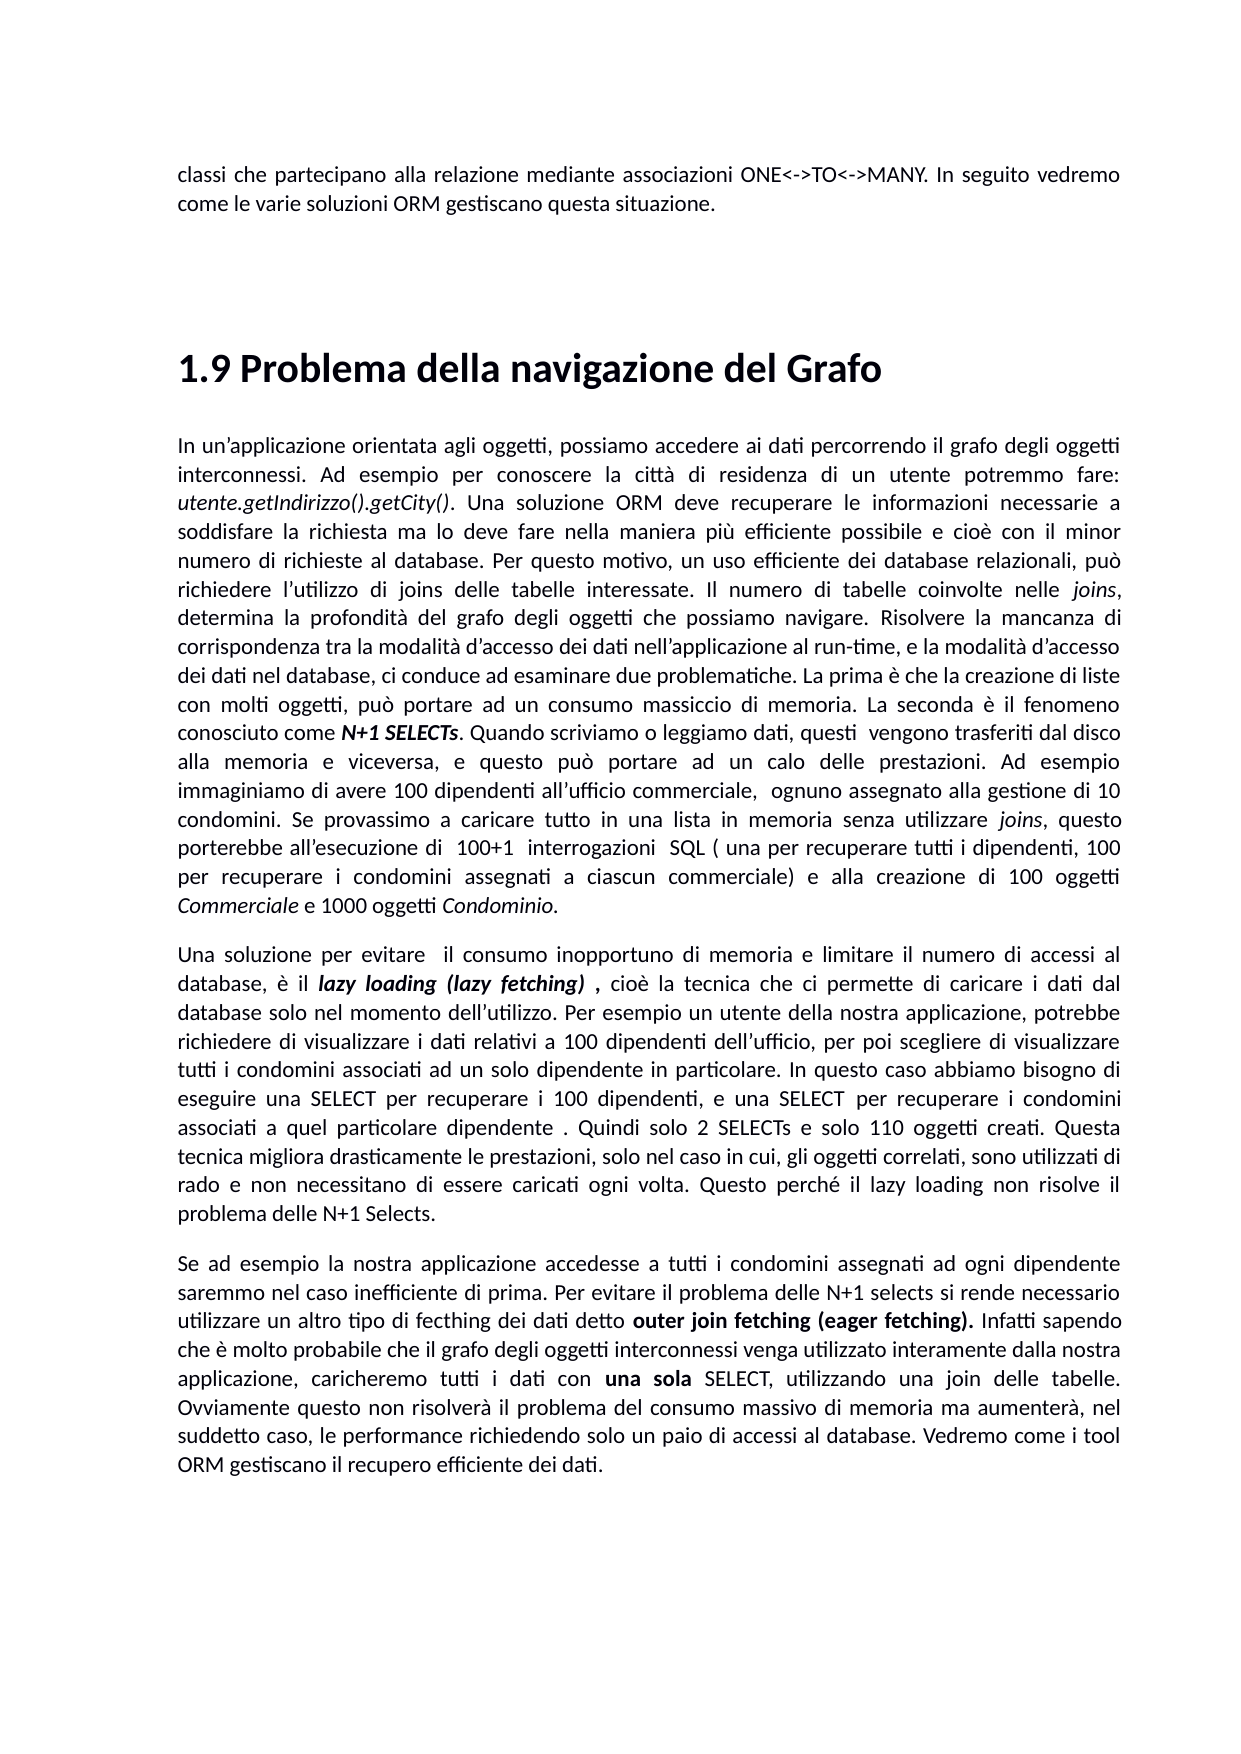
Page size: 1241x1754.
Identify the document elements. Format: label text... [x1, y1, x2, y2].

text In un’applicazione orientata agli oggetti, possiamo accedere ai dati percorrendo il grafo degli oggetti interconnessi. Ad esempio per conoscere la città di residenza di un utente potremmo fare: utente.getIndirizzo().getCity(). Una soluzione ORM deve recuperare le informazioni necessarie a soddisfare la richiesta ma lo deve fare nella maniera più efficiente possibile e cioè con il minor numero di richieste al database. Per questo motivo, un uso efficiente dei database relazionali, può richiedere l’utilizzo di joins delle tabelle interessate. Il numero di tabelle coinvolte nelle joins, determina la profondità del grafo degli oggetti che possiamo navigare. Risolvere la mancanza di corrispondenza tra la modalità d’accesso dei dati nell’applicazione al run-time, e la modalità d’accesso dei dati nel database, ci conduce ad esaminare due problematiche. La prima è che la creazione di liste con molti oggetti, può portare ad un consumo massiccio di memoria. La seconda è il fenomeno conosciuto come N+1 SELECTs. Quando scriviamo o leggiamo dati, questi vengono trasferiti dal disco alla memoria e viceversa, e questo può portare ad un calo delle prestazioni. Ad esempio immaginiamo di avere 100 dipendenti all’ufficio commerciale, ognuno assegnato alla gestione di 10 condomini. Se provassimo a caricare tutto in una lista in memoria senza utilizzare joins, questo porterebbe all’esecuzione di 100+1 interrogazioni SQL ( una per recuperare tutti i dipendenti, 100 per recuperare i condomini assegnati a ciascun commerciale) e alla creazione di 100 oggetti Commerciale e 1000 oggetti Condominio. [177, 430, 1122, 919]
text Se ad esempio la nostra applicazione accedesse a tutti i condomini assegnati ad ogni dipendente saremmo nel caso inefficiente di prima. Per evitare il problema delle N+1 selects si rende necessario utilizzare un altro tipo di fecthing dei dati detto outer join fetching (eager fetching). Infatti sapendo che è molto probabile che il grafo degli oggetti interconnessi venga utilizzato interamente dalla nostra applicazione, caricheremo tutti i dati con una sola SELECT, utilizzando una join delle tabelle. Ovviamente questo non risolverà il problema del consumo massivo di memoria ma aumenterà, nel suddetto caso, le performance richiedendo solo un paio di accessi al database. Vedremo come i tool ORM gestiscano il recupero efficiente dei dati. [177, 1248, 1122, 1478]
text classi che partecipano alla relazione mediante associazioni ONE<->TO<->MANY. In seguito vedremo come le varie soluzioni ORM gestiscano questa situazione. [177, 159, 1122, 217]
text Una soluzione per evitare il consumo inopportuno di memoria e limitare il numero di accessi al database, è il lazy loading (lazy fetching) , cioè la tecnica che ci permette di caricare i dati dal database solo nel momento dell’utilizzo. Per esempio un utente della nostra applicazione, potrebbe richiedere di visualizzare i dati relativi a 100 dipendenti dell’ufficio, per poi scegliere di visualizzare tutti i condomini associati ad un solo dipendente in particolare. In questo caso abbiamo bisogno di eseguire una SELECT per recuperare i 100 dipendenti, e una SELECT per recuperare i condomini associati a quel particolare dipendente . Quindi solo 2 SELECTs e solo 110 oggetti creati. Questa tecnica migliora drasticamente le prestazioni, solo nel caso in cui, gli oggetti correlati, sono utilizzati di rado e non necessitano di essere caricati ogni volta. Questo perché il lazy loading non risolve il problema delle N+1 Selects. [177, 940, 1122, 1227]
subtitle 1.9 Problema della navigazione del Grafo [177, 342, 1122, 393]
